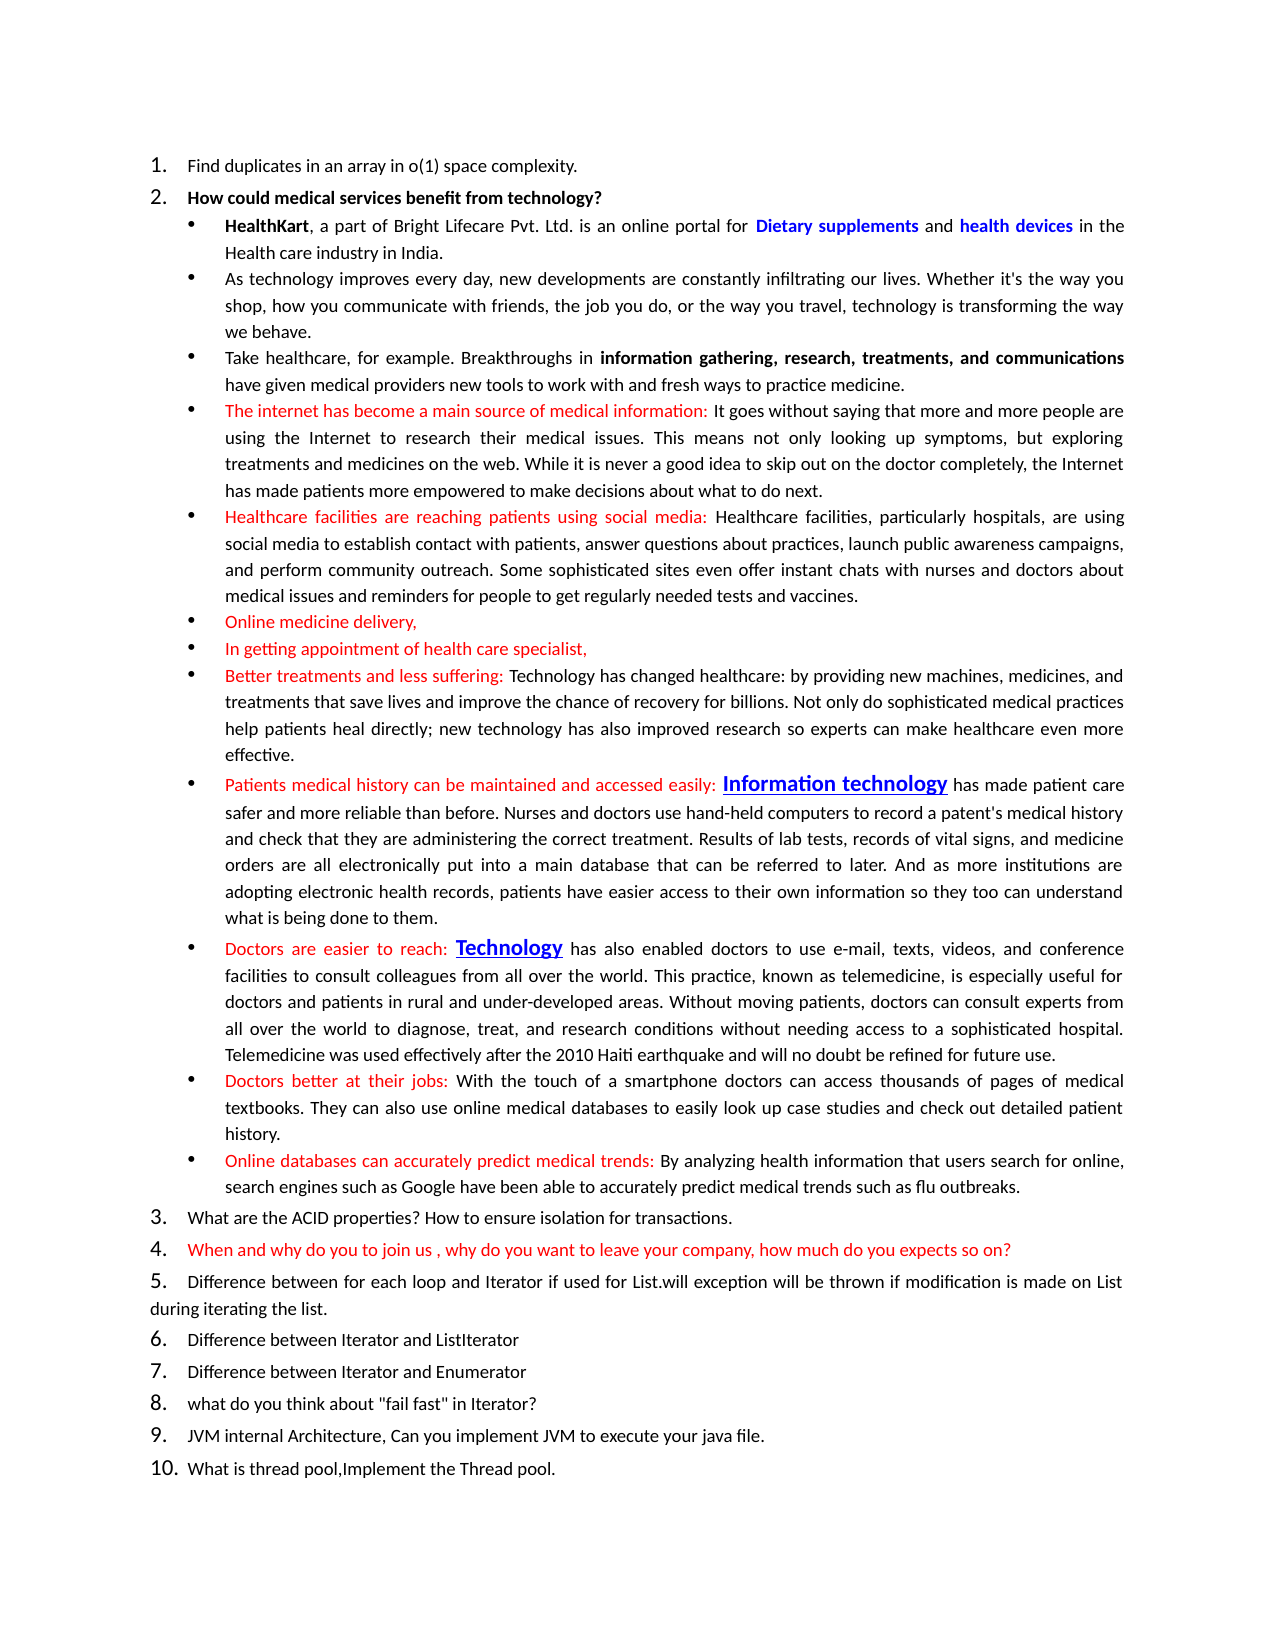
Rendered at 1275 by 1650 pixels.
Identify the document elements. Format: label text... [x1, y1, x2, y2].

list In getting appointment of health care specialist, [187, 637, 1125, 660]
list Difference between Iterator and ListIterator [150, 1324, 1125, 1352]
list Difference between Iterator and Enumerator [150, 1356, 1125, 1384]
list Online databases can accurately predict medical trends: By analyzing health information that users search for online, search engines such as Google have been able to accurately predict medical trends such as flu outbreaks. [187, 1149, 1125, 1198]
list JVM internal Architecture, Can you implement JVM to execute your java file. [150, 1421, 1125, 1448]
list The internet has become a main source of medical information: It goes without saying that more and more people are using the Internet to research their medical issues. This means not only looking up symptoms, but exploring treatments and medicines on the web. While it is never a good idea to skip out on the doctor completely, the Internet has made patients more empowered to make decisions about what to do next. [187, 399, 1125, 502]
list What are the ACID properties? How to ensure isolation for transactions. [150, 1202, 1125, 1230]
list Better treatments and less suffering: Technology has changed healthcare: by providing new machines, medicines, and treatments that save lives and improve the chance of recovery for billions. Not only do sophisticated medical practices help patients heal directly; new technology has also improved research so experts can make healthcare even more effective. [187, 664, 1125, 766]
list When and why do you to join us , why do you want to leave your company, how much do you expects so on? [150, 1234, 1125, 1262]
list Find duplicates in an array in o(1) space complexity. [150, 150, 1125, 178]
list Doctors are easier to reach: Technology has also enabled doctors to use e-mail, texts, videos, and conference facilities to consult colleagues from all over the world. This practice, known as telemedicine, is especially useful for doctors and patients in rural and under-developed areas. Without moving patients, doctors can consult experts from all over the world to diagnose, treat, and research conditions without needing access to a sophisticated hospital. Telemedicine was used effectively after the 2010 Haiti earthquake and will no doubt be refined for future use. [187, 933, 1125, 1066]
list Patients medical history can be maintained and accessed easily: Information technology has made patient care safer and more reliable than before. Nurses and doctors use hand-held computers to record a patent's medical history and check that they are administering the correct treatment. Results of lab tests, records of vital signs, and medicine orders are all electronically put into a main database that can be referred to later. And as more institutions are adopting electronic health records, patients have easier access to their own information so they too can understand what is being done to them. [187, 769, 1125, 929]
list As technology improves every day, new developments are constantly infiltrating our lives. Whether it's the way you shop, how you communicate with friends, the job you do, or the way you travel, technology is transforming the way we behave. [187, 267, 1125, 343]
list Difference between for each loop and Iterator if used for List.will exception will be thrown if modification is made on List during iterating the list. [150, 1266, 1125, 1321]
list Doctors better at their jobs: With the touch of a smartphone doctors can access thousands of pages of medical textbooks. They can also use online medical databases to easily look up case studies and check out detailed patient history. [187, 1069, 1125, 1145]
list HealthKart, a part of Bright Lifecare Pvt. Ltd. is an online portal for Dietary supplements and health devices in the Health care industry in India. [187, 214, 1125, 264]
list what do you think about "fail fast" in Iterator? [150, 1388, 1125, 1416]
list Online medicine delivery, [187, 611, 1125, 634]
list What is thread pool,Implement the Thread pool. [150, 1453, 1125, 1481]
list Healthcare facilities are reaching patients using social media: Healthcare facilities, particularly hospitals, are using social media to establish contact with patients, answer questions about practices, launch public awareness campaigns, and perform community outreach. Some sophisticated sites even offer instant chats with nurses and doctors about medical issues and reminders for people to get regularly needed tests and vaccines. [187, 505, 1125, 607]
list Take healthcare, for example. Breakthroughs in information gathering, research, treatments, and communications have given medical providers new tools to work with and fresh ways to practice medicine. [187, 347, 1125, 396]
list How could medical services benefit from technology? [150, 182, 1125, 210]
